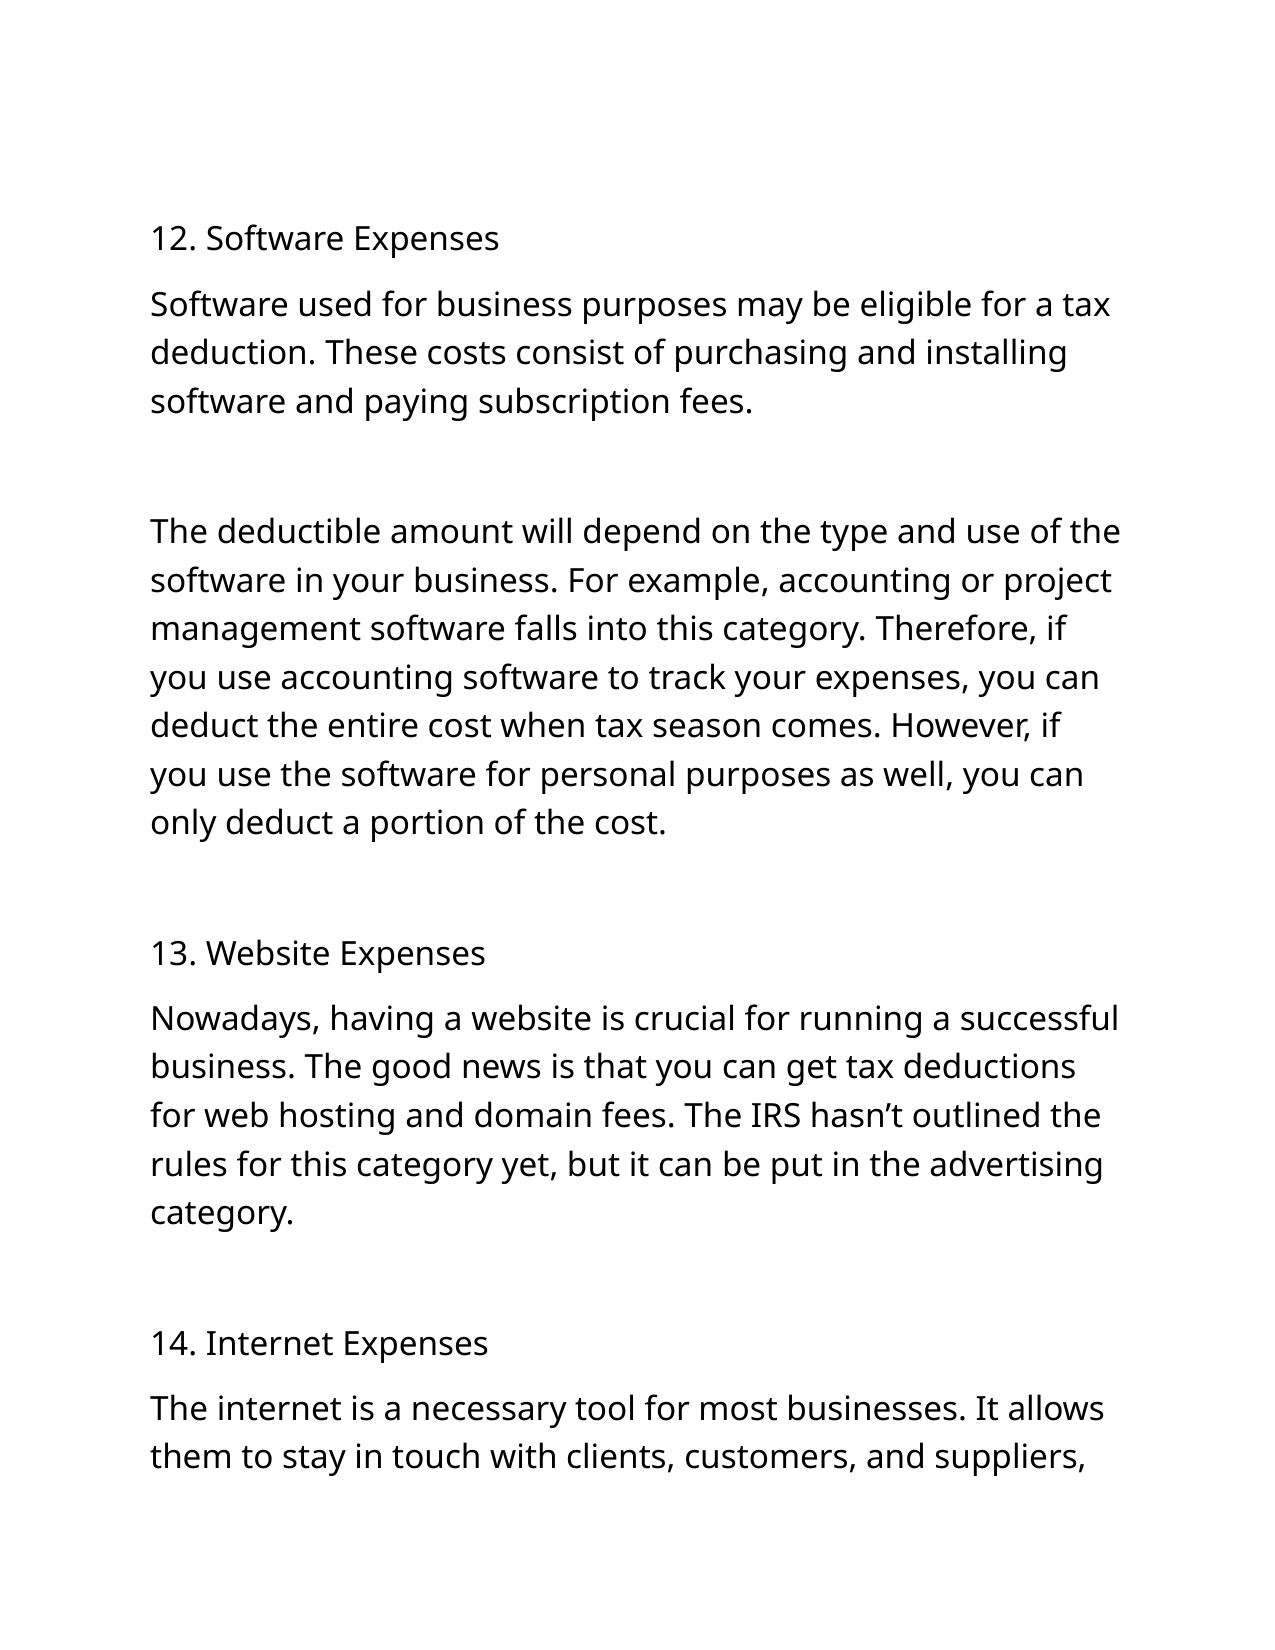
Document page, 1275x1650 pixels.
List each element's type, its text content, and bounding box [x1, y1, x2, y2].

text 13. Website Expenses [150, 929, 1125, 975]
text The internet is a necessary tool for most businesses. It allows them to stay in touch with clients, customers, and suppliers, [150, 1384, 1125, 1478]
text 12. Software Expenses [150, 215, 1125, 261]
text Nowadays, having a website is crucial for running a successful business. The good news is that you can get tax deductions for web hosting and domain fees. The IRS hasn’t outlined the rules for this category yet, but it can be put in the advertising category. [150, 995, 1125, 1234]
text Software used for business purposes may be eligible for a tax deduction. These costs consist of purchasing and installing software and paying subscription fees. [150, 280, 1125, 423]
text The deductible amount will depend on the type and use of the software in your business. For example, accounting or project management software falls into this category. Therefore, if you use accounting software to track your expenses, you can deduct the entire cost when tax season comes. However, if you use the software for personal purposes as well, you can only deduct a portion of the cost. [150, 508, 1125, 844]
text 14. Internet Expenses [150, 1319, 1125, 1365]
